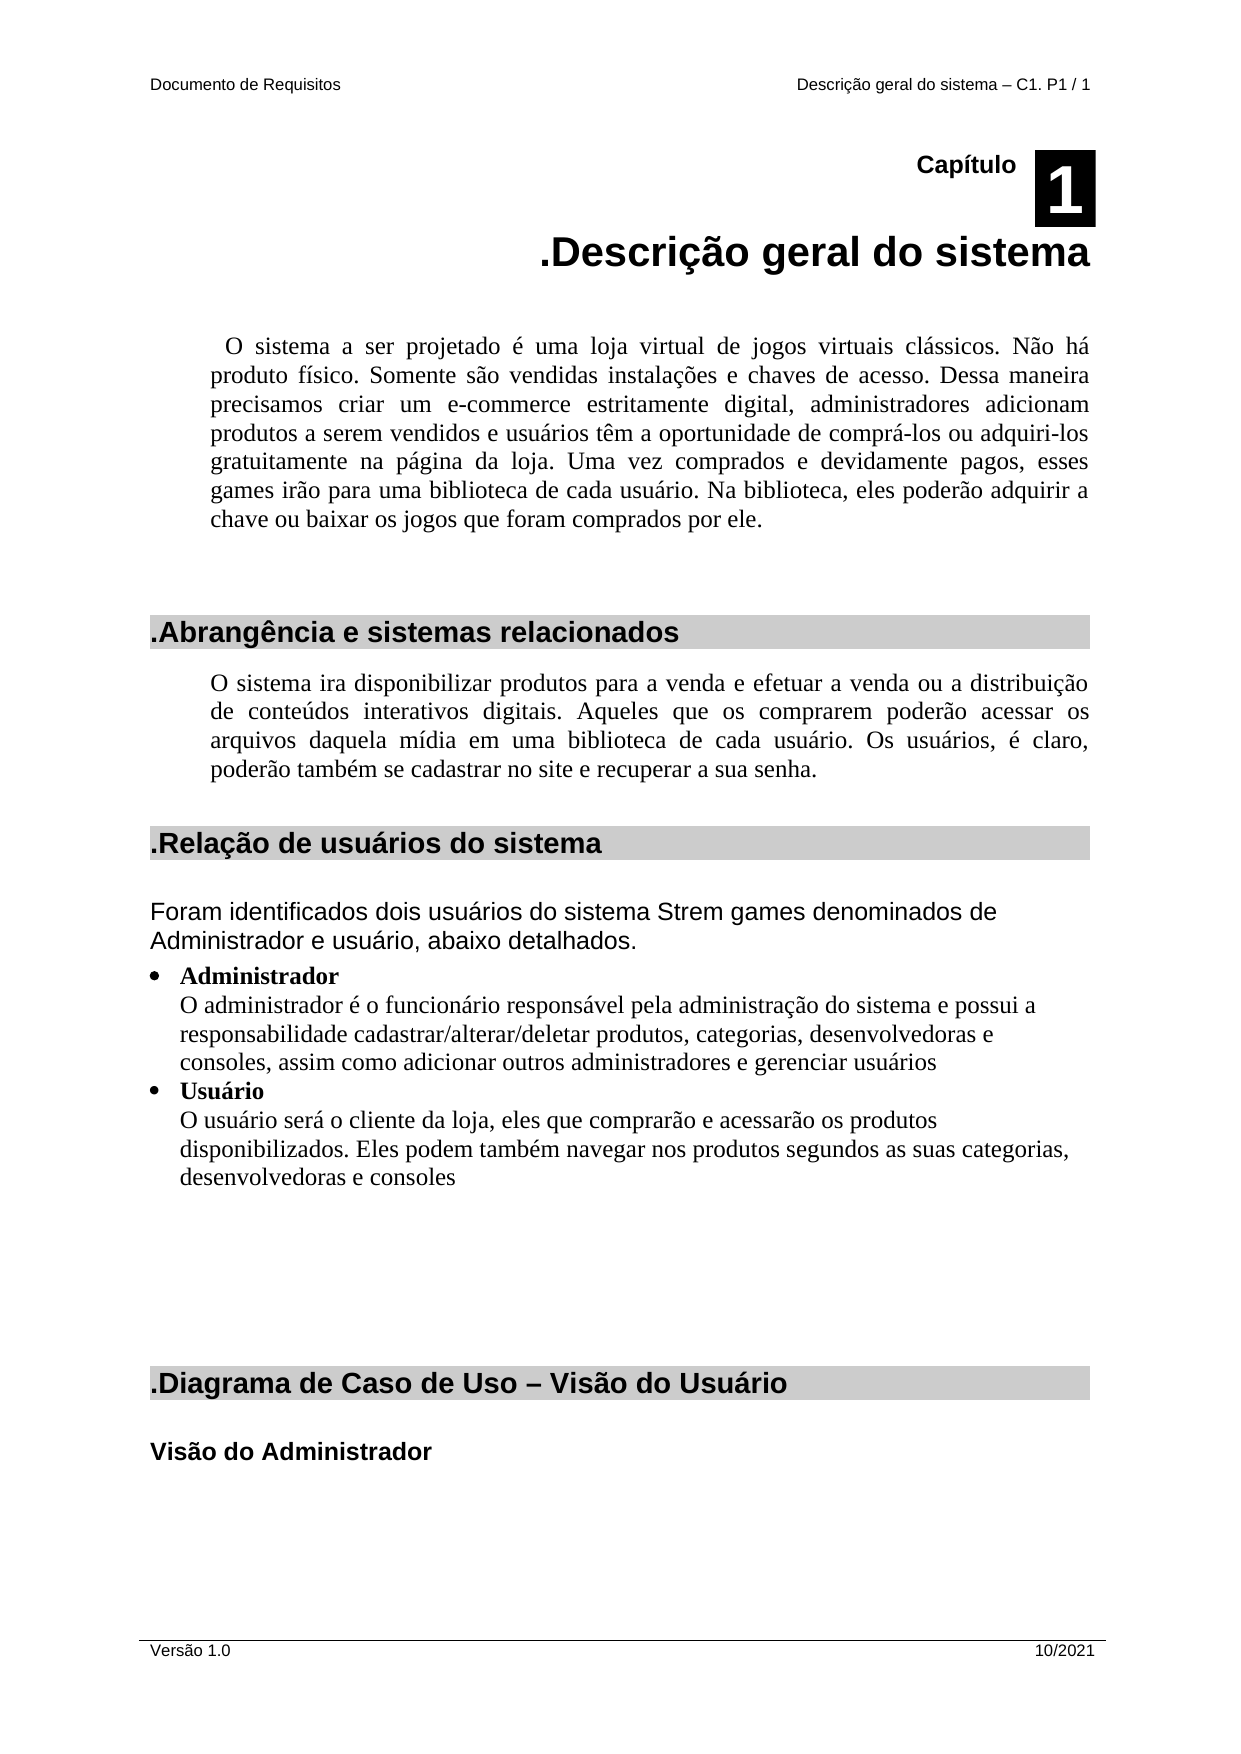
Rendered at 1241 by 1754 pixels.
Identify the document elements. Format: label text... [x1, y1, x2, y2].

text O sistema ira disponibilizar produtos para a venda e efetuar a venda ou a distribuição de conteúdos interativos digitais. Aqueles que os comprarem poderão acessar os arquivos daquela mídia em uma biblioteca de cada usuário. Os usuários, é claro, poderão também se cadastrar no site e recuperar a sua senha. [210, 668, 1090, 783]
subtitle Foram identificados dois usuários do sistema Strem games denominados de Administrador e usuário, abaixo detalhados. [150, 897, 1090, 955]
subtitle Abrangência e sistemas relacionados [150, 615, 1090, 649]
subtitle Relação de usuários do sistema [150, 826, 1090, 860]
list Usuário [150, 1076, 1090, 1105]
subtitle Visão do Administrador [150, 1437, 1090, 1466]
subtitle Diagrama de Caso de Uso – Visão do Usuário [150, 1366, 1090, 1400]
list Administrador [150, 961, 1090, 990]
text Capítulo [210, 150, 1035, 227]
subtitle Descrição geral do sistema [150, 227, 1090, 275]
text O administrador é o funcionário responsável pela administração do sistema e possui a responsabilidade cadastrar/alterar/deletar produtos, categorias, desenvolvedoras e consoles, assim como adicionar outros administradores e gerenciar usuários [179, 990, 1090, 1076]
text O usuário será o cliente da loja, eles que comprarão e acessarão os produtos disponibilizados. Eles podem também navegar nos produtos segundos as suas categorias, desenvolvedoras e consoles [179, 1105, 1090, 1191]
text O sistema a ser projetado é uma loja virtual de jogos virtuais clássicos. Não há produto físico. Somente são vendidas instalações e chaves de acesso. Dessa maneira precisamos criar um e-commerce estritamente digital, administradores adicionam produtos a serem vendidos e usuários têm a oportunidade de comprá-los ou adquiri-los gratuitamente na página da loja. Uma vez comprados e devidamente pagos, esses games irão para uma biblioteca de cada usuário. Na biblioteca, eles poderão adquirir a chave ou baixar os jogos que foram comprados por ele. [210, 331, 1090, 533]
